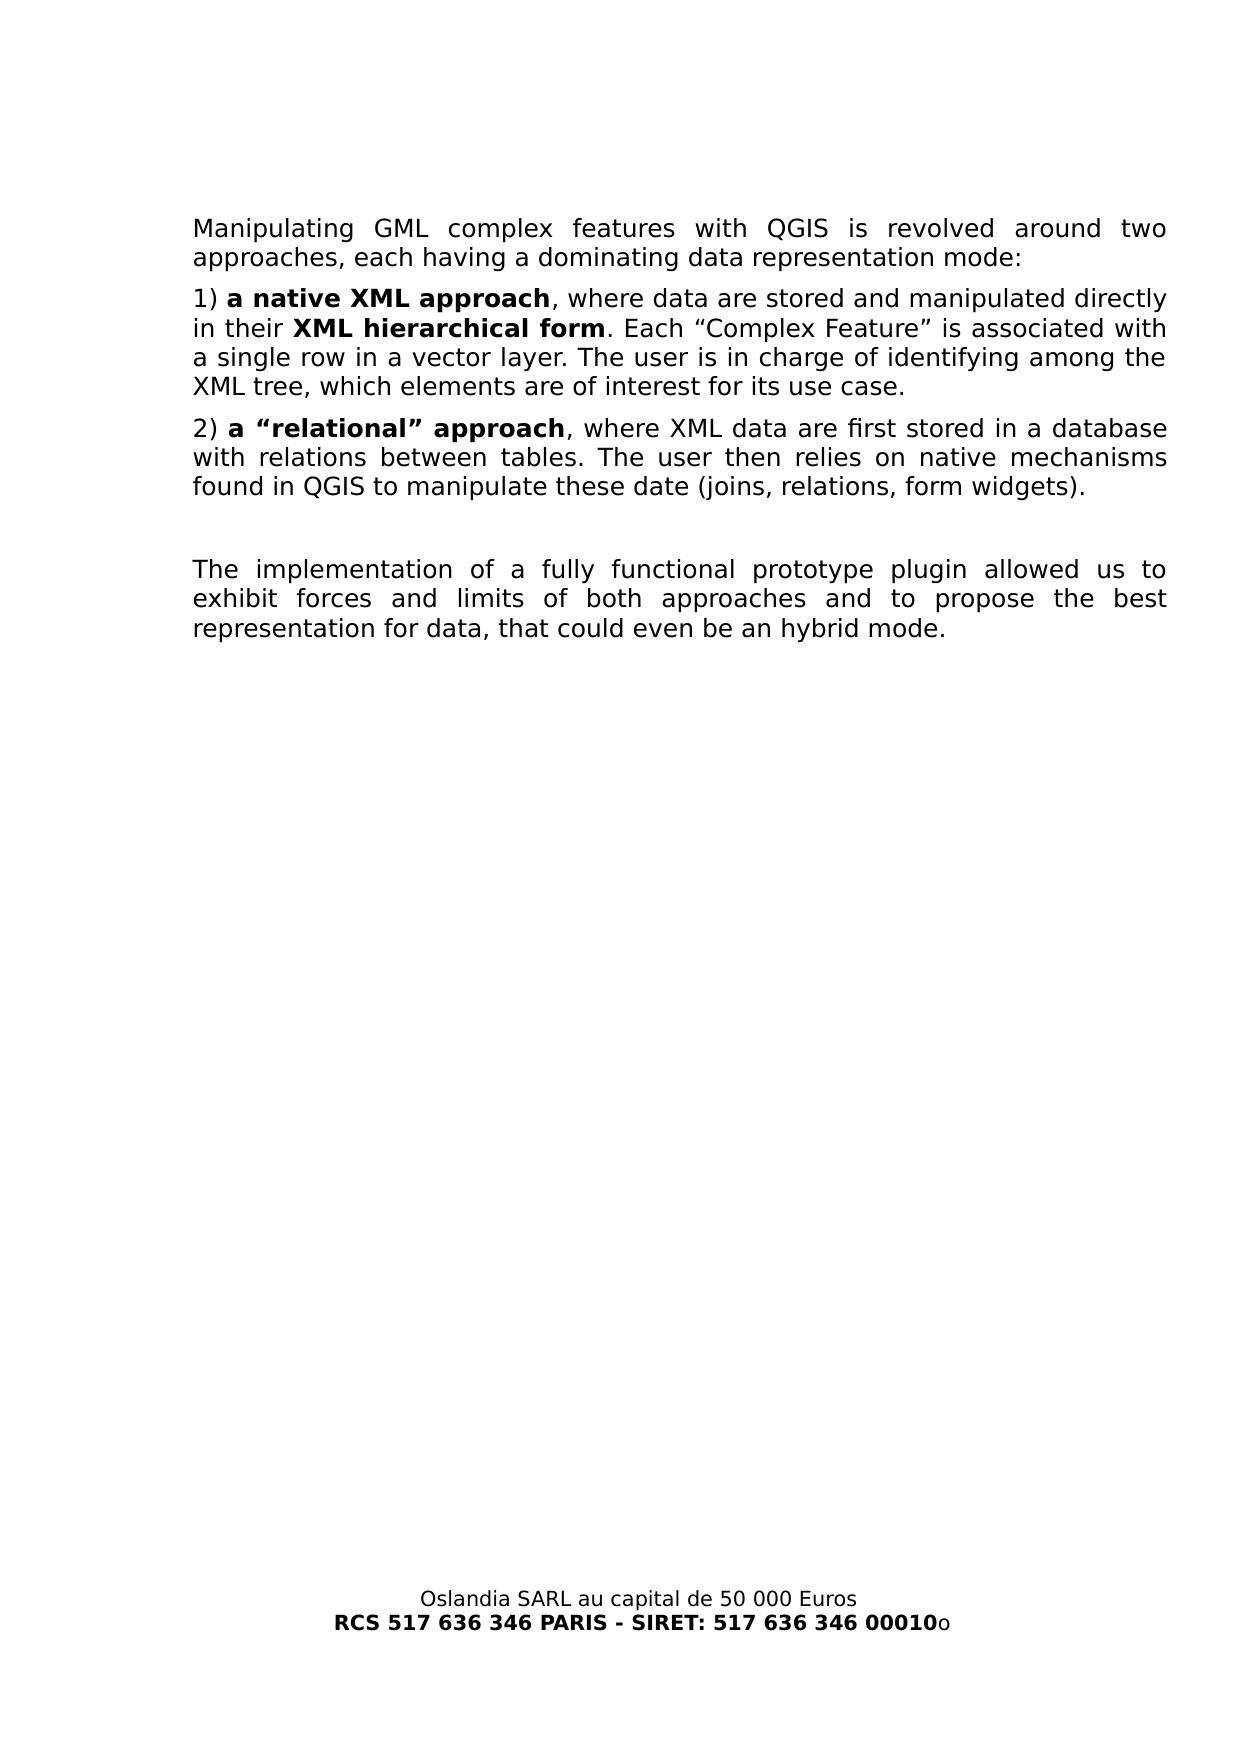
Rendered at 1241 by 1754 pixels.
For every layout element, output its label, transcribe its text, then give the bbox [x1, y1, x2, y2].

text 2) a “relational” approach, where XML data are first stored in a database with relations between tables. The user then relies on native mechanisms found in QGIS to manipulate these date (joins, relations, form widgets). [192, 414, 1168, 501]
text The implementation of a fully functional prototype plugin allowed us to exhibit forces and limits of both approaches and to propose the best representation for data, that could even be an hybrid mode. [192, 556, 1168, 643]
text Manipulating GML complex features with QGIS is revolved around two approaches, each having a dominating data representation mode: [192, 214, 1168, 272]
text 1) a native XML approach, where data are stored and manipulated directly in their XML hierarchical form. Each “Complex Feature” is associated with a single row in a vector layer. The user is in charge of identifying among the XML tree, which elements are of interest for its use case. [192, 285, 1168, 401]
